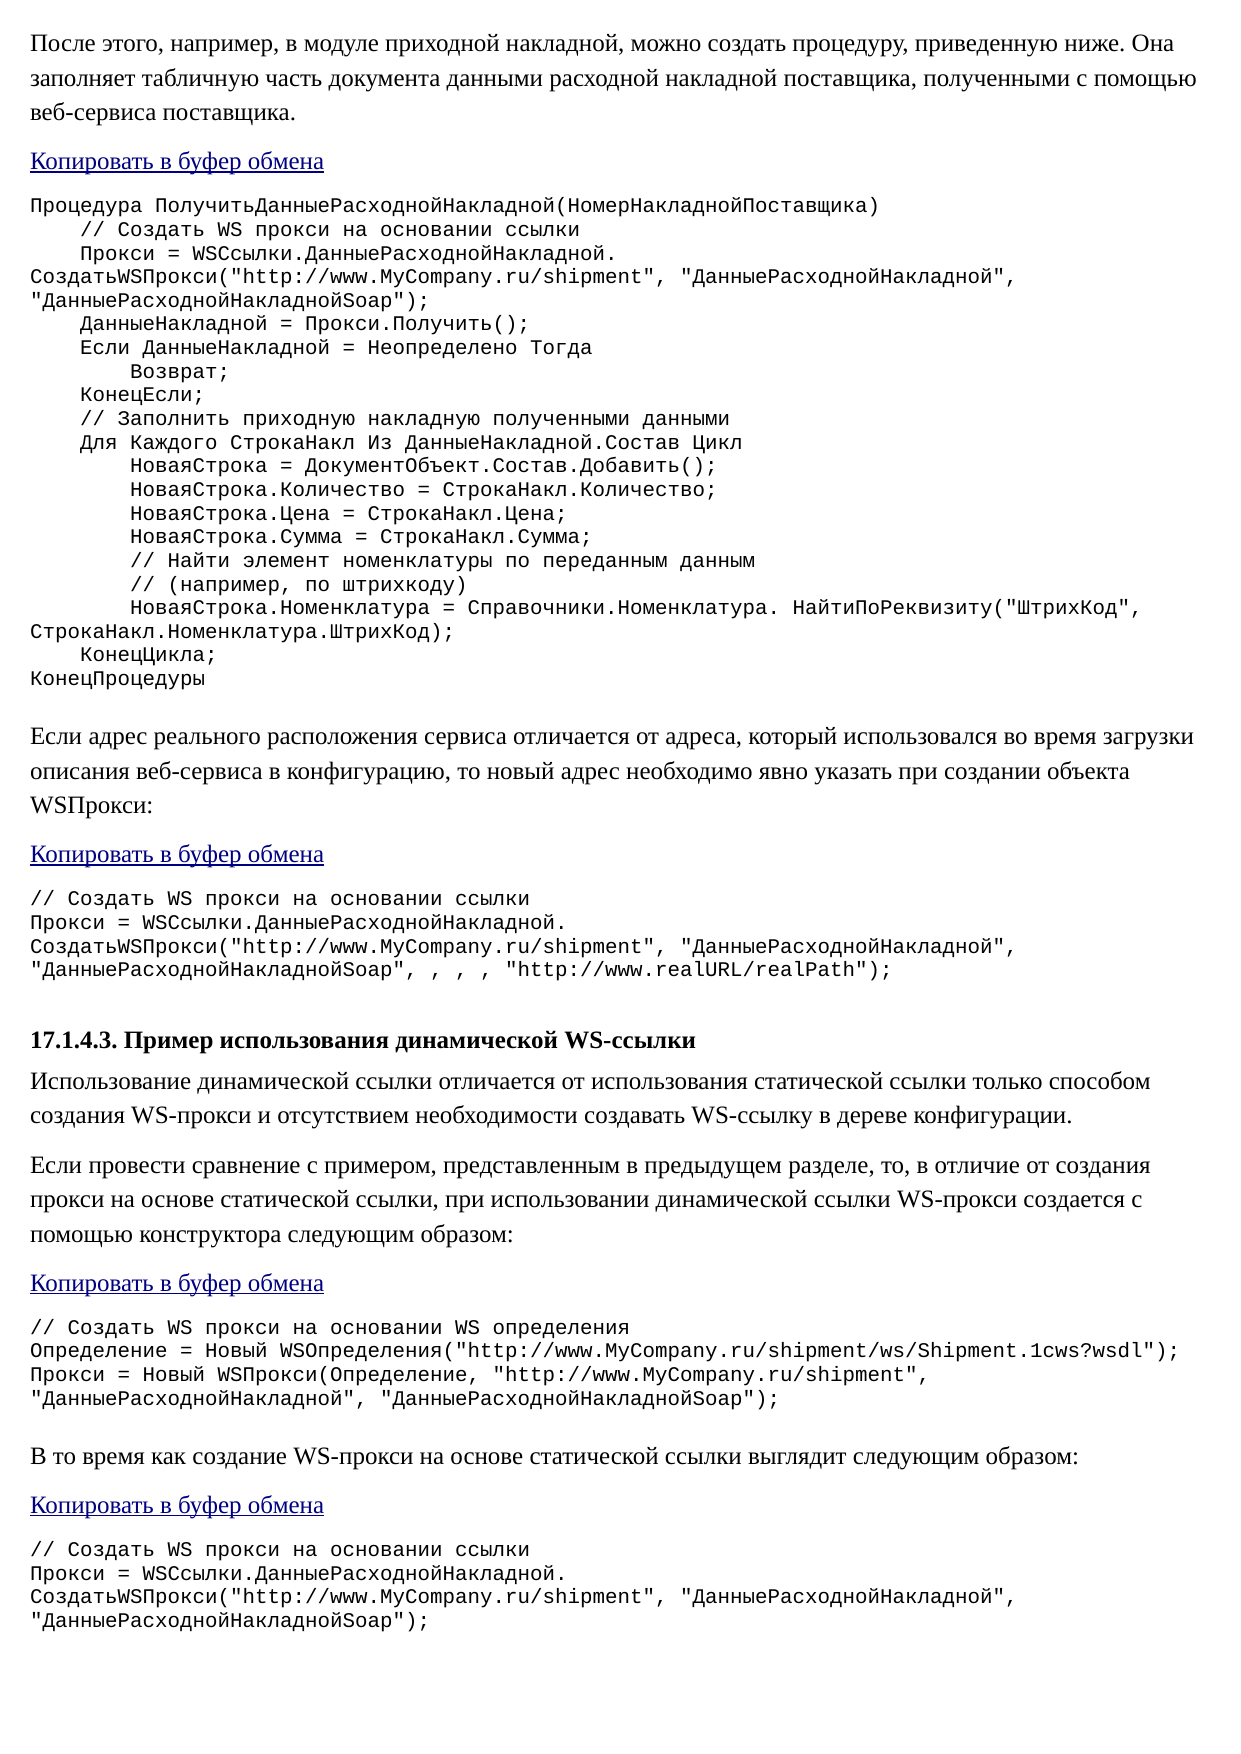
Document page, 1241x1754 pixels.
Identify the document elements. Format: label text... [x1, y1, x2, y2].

text Процедура ПолучитьДанныеРасходнойНакладной(НомерНакладнойПоставщика) [30, 195, 1211, 219]
text В то время как создание WS-прокси на основе статической ссылки выглядит следующим образом: [30, 1441, 1211, 1469]
text // Создать WS прокси на основании ссылки [30, 888, 1211, 912]
text КонецЕсли; [30, 384, 1211, 408]
subtitle 17.1.4.3. Пример использования динамической WS-ссылки [30, 1025, 1211, 1054]
text Использование динамической ссылки отличается от использования статической ссылки только способом создания WS-прокси и отсутствием необходимости создавать WS-ссылку в дереве конфигурации. [30, 1066, 1211, 1129]
text Копировать в буфер обмена [30, 1268, 1211, 1296]
text ДанныеНакладной = Прокси.Получить(); [30, 313, 1211, 337]
text Копировать в буфер обмена [30, 1490, 1211, 1519]
text КонецПроцедуры [30, 668, 1211, 692]
text Прокси = Новый WSПрокси(Определение, "http://www.MyCompany.ru/shipment", "ДанныеРасходнойНакладной", "ДанныеРасходнойНакладнойSoap"); [30, 1364, 1211, 1411]
text Прокси = WSСсылки.ДанныеРасходнойНакладной. СоздатьWSПрокси("http://www.MyCompany.ru/shipment", "ДанныеРасходнойНакладной", "ДанныеРасходнойНакладнойSoap", , , , "http://www.realURL/realPath"); [30, 912, 1211, 983]
text Возврат; [30, 361, 1211, 384]
text Если ДанныеНакладной = Неопределено Тогда [30, 337, 1211, 361]
text Прокси = WSСсылки.ДанныеРасходнойНакладной. СоздатьWSПрокси("http://www.MyCompany.ru/shipment", "ДанныеРасходнойНакладной", "ДанныеРасходнойНакладнойSoap"); [30, 242, 1211, 313]
text // Найти элемент номенклатуры по переданным данным [30, 550, 1211, 573]
text // (например, по штрихкоду) [30, 573, 1211, 597]
text Копировать в буфер обмена [30, 839, 1211, 868]
text Определение = Новый WSОпределения("http://www.MyCompany.ru/shipment/ws/Shipment.1cws?wsdl"); [30, 1340, 1211, 1364]
text КонецЦикла; [30, 644, 1211, 668]
text НоваяСтрока.Количество = СтрокаНакл.Количество; [30, 479, 1211, 503]
text Копировать в буфер обмена [30, 146, 1211, 175]
text // Заполнить приходную накладную полученными данными [30, 408, 1211, 432]
text НоваяСтрока.Цена = СтрокаНакл.Цена; [30, 503, 1211, 526]
text Если провести сравнение с примером, представленным в предыдущем разделе, то, в отличие от создания прокси на основе статической ссылки, при использовании динамической ссылки WS-прокси создается с помощью конструктора следующим образом: [30, 1150, 1211, 1247]
text // Создать WS прокси на основании WS определения [30, 1317, 1211, 1340]
text Для Каждого СтрокаНакл Из ДанныеНакладной.Состав Цикл [30, 432, 1211, 455]
text НоваяСтрока = ДокументОбъект.Состав.Добавить(); [30, 455, 1211, 479]
text Если адрес реального расположения сервиса отличается от адреса, который использовался во время загрузки описания веб-сервиса в конфигурацию, то новый адрес необходимо явно указать при создании объекта WSПрокси: [30, 721, 1211, 819]
text Прокси = WSСсылки.ДанныеРасходнойНакладной. СоздатьWSПрокси("http://www.MyCompany.ru/shipment", "ДанныеРасходнойНакладной", "ДанныеРасходнойНакладнойSoap"); [30, 1563, 1211, 1633]
text После этого, например, в модуле приходной накладной, можно создать процедуру, приведенную ниже. Она заполняет табличную часть документа данными расходной накладной поставщика, полученными с помощью веб-сервиса поставщика. [30, 28, 1211, 126]
text // Создать WS прокси на основании ссылки [30, 219, 1211, 242]
text НоваяСтрока.Номенклатура = Справочники.Номенклатура. НайтиПоРеквизиту("ШтрихКод", СтрокаНакл.Номенклатура.ШтрихКод); [30, 597, 1211, 644]
text НоваяСтрока.Сумма = СтрокаНакл.Сумма; [30, 526, 1211, 550]
text // Создать WS прокси на основании ссылки [30, 1539, 1211, 1563]
